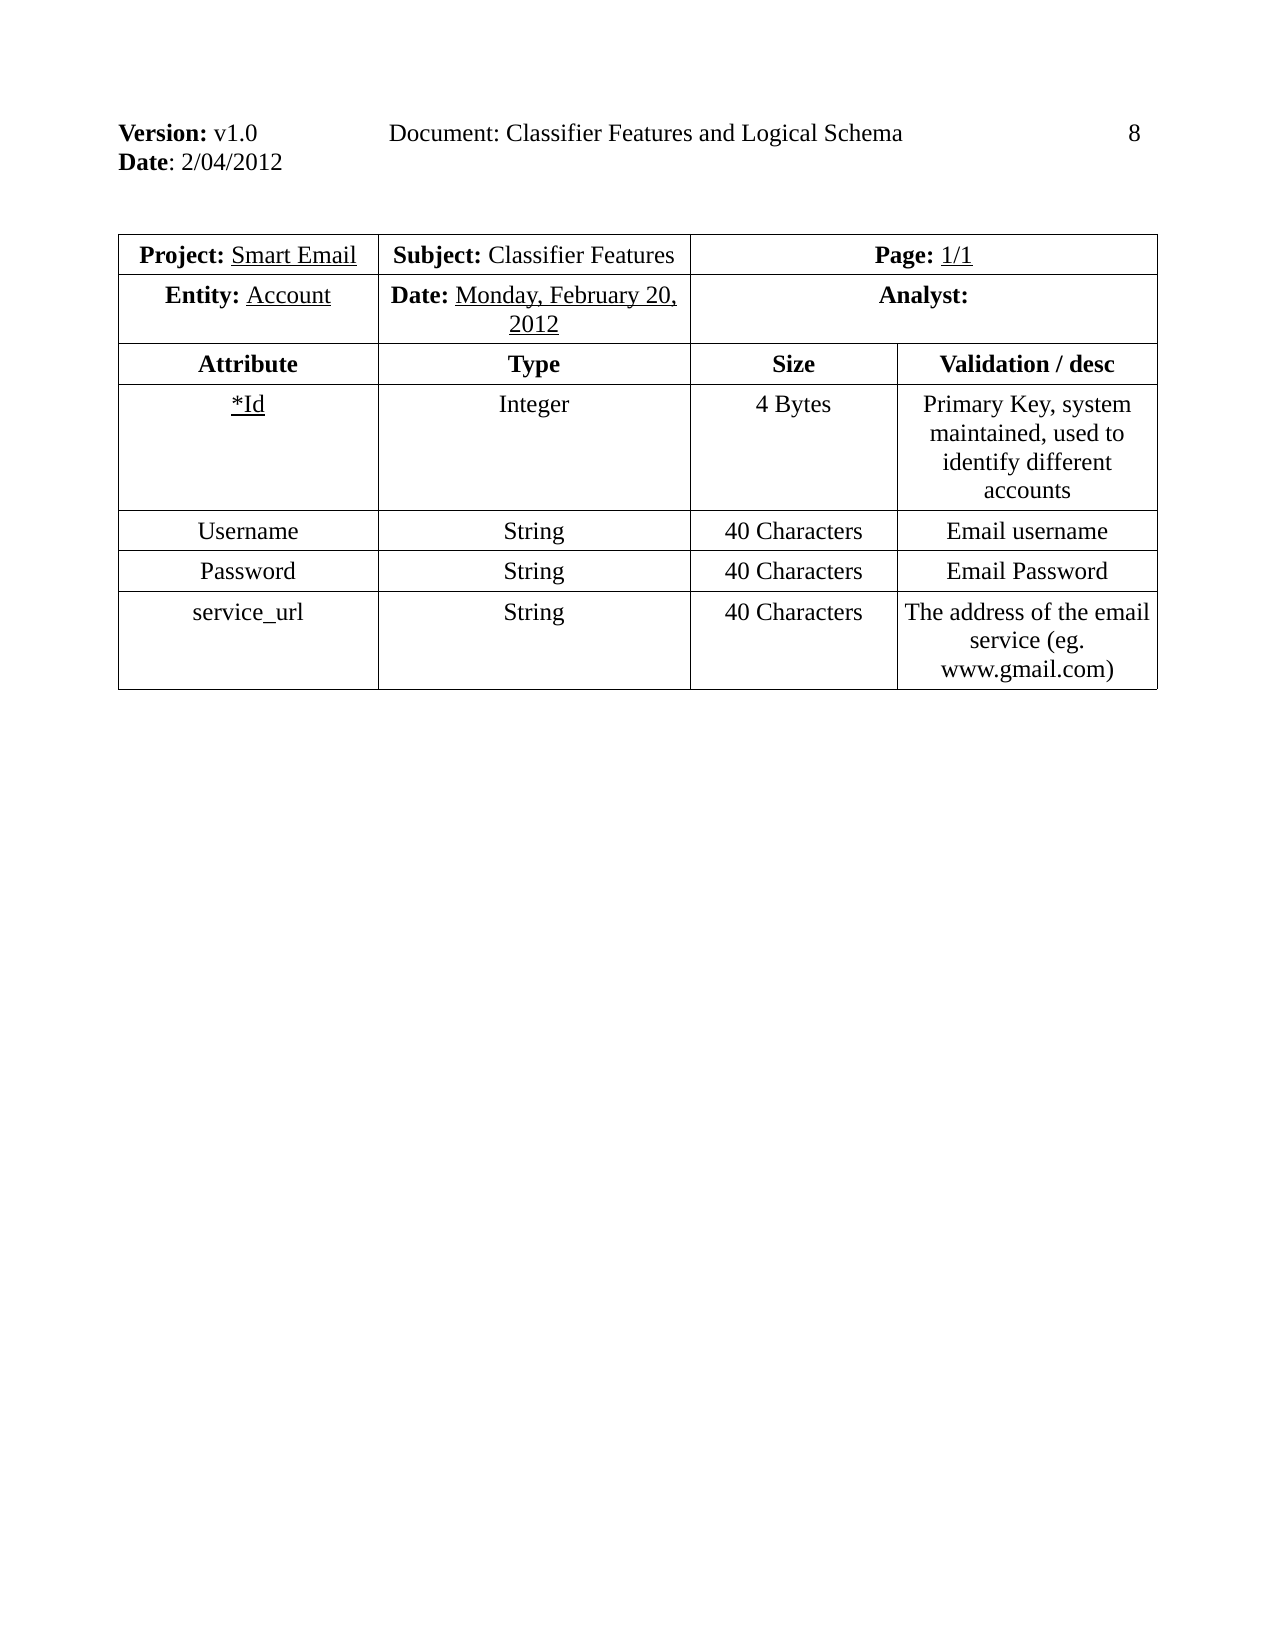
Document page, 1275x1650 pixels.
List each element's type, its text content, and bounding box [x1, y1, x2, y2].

table_cell Password [119, 551, 378, 591]
table_header Subject: Classifier Features [379, 235, 690, 274]
table_cell *Id [119, 385, 378, 510]
table_cell Type [379, 344, 690, 383]
table_cell 4 Bytes [691, 385, 897, 510]
table_cell Integer [379, 385, 690, 510]
table_header Page: 1/1 [691, 235, 1157, 274]
table_cell Analyst: [691, 275, 1157, 343]
table_cell Date: Monday, February 20, 2012 [379, 275, 690, 343]
table_cell String [379, 551, 690, 591]
table_cell Email username [898, 511, 1157, 550]
table_cell Validation / desc [898, 344, 1157, 383]
table_cell String [379, 511, 690, 550]
table_cell 40 Characters [691, 511, 897, 550]
table_cell Primary Key, system maintained, used to identify different accounts [898, 385, 1157, 510]
table_cell 40 Characters [691, 592, 897, 688]
table_cell Email Password [898, 551, 1157, 591]
table_cell The address of the email service (eg. www.gmail.com) [898, 592, 1157, 688]
table_cell String [379, 592, 690, 688]
table_cell Attribute [119, 344, 378, 383]
table_cell Entity: Account [119, 275, 378, 343]
table_cell 40 Characters [691, 551, 897, 591]
table_cell service_url [119, 592, 378, 688]
table_header Project: Smart Email [119, 235, 378, 274]
table_cell Size [691, 344, 897, 383]
table_cell Username [119, 511, 378, 550]
